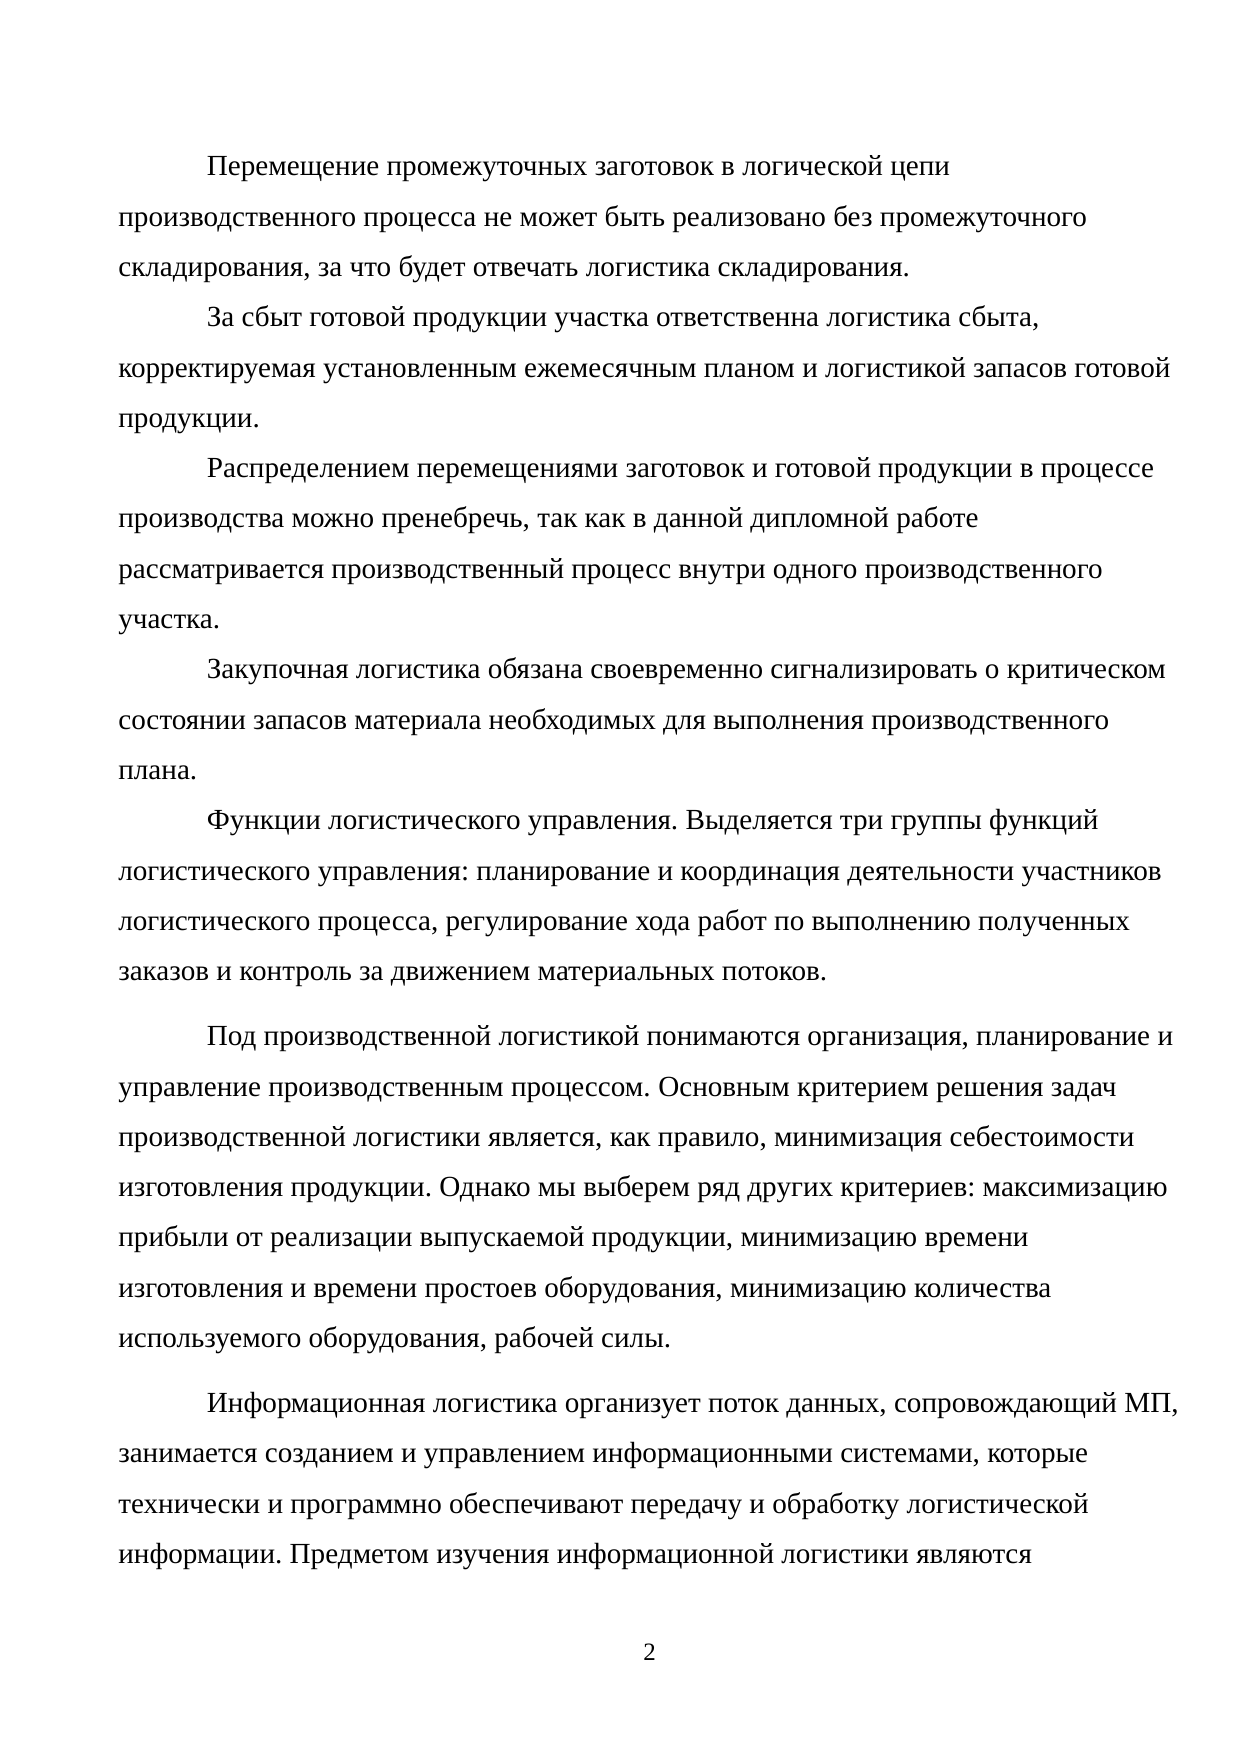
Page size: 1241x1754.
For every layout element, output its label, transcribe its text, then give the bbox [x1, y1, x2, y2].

text Функции логистического управления. Выделяется три группы функций логистического управления: планирование и координация деятельности участников логистического процесса, регулирование хода работ по выполнению полученных заказов и контроль за движением материальных потоков. [118, 802, 1181, 987]
text Распределением перемещениями заготовок и готовой продукции в процессе производства можно пренебречь, так как в данной дипломной работе рассматривается производственный процесс внутри одного производственного участка. [118, 450, 1181, 635]
text Закупочная логистика обязана своевременно сигнализировать о критическом состоянии запасов материала необходимых для выполнения производственного плана. [118, 652, 1181, 786]
text За сбыт готовой продукции участка ответственна логистика сбыта, корректируемая установленным ежемесячным планом и логистикой запасов готовой продукции. [118, 299, 1181, 433]
text Перемещение промежуточных заготовок в логической цепи производственного процесса не может быть реализовано без промежуточного складирования, за что будет отвечать логистика складирования. [118, 148, 1181, 283]
text Информационная логистика организует поток данных, сопровождающий МП, занимается созданием и управлением информационными системами, которые технически и программно обеспечивают передачу и обработку логистической информации. Предметом изучения информационной логистики являются [118, 1385, 1181, 1569]
text Под производственной логистикой понимаются организация, планирование и управление производственным процессом. Основным критерием решения задач производственной логистики является, как правило, минимизация себестоимости изготовления продукции. Однако мы выберем ряд других критериев: максимизацию прибыли от реализации выпускаемой продукции, минимизацию времени изготовления и времени простоев оборудования, минимизацию количества используемого оборудования, рабочей силы. [118, 1018, 1181, 1354]
